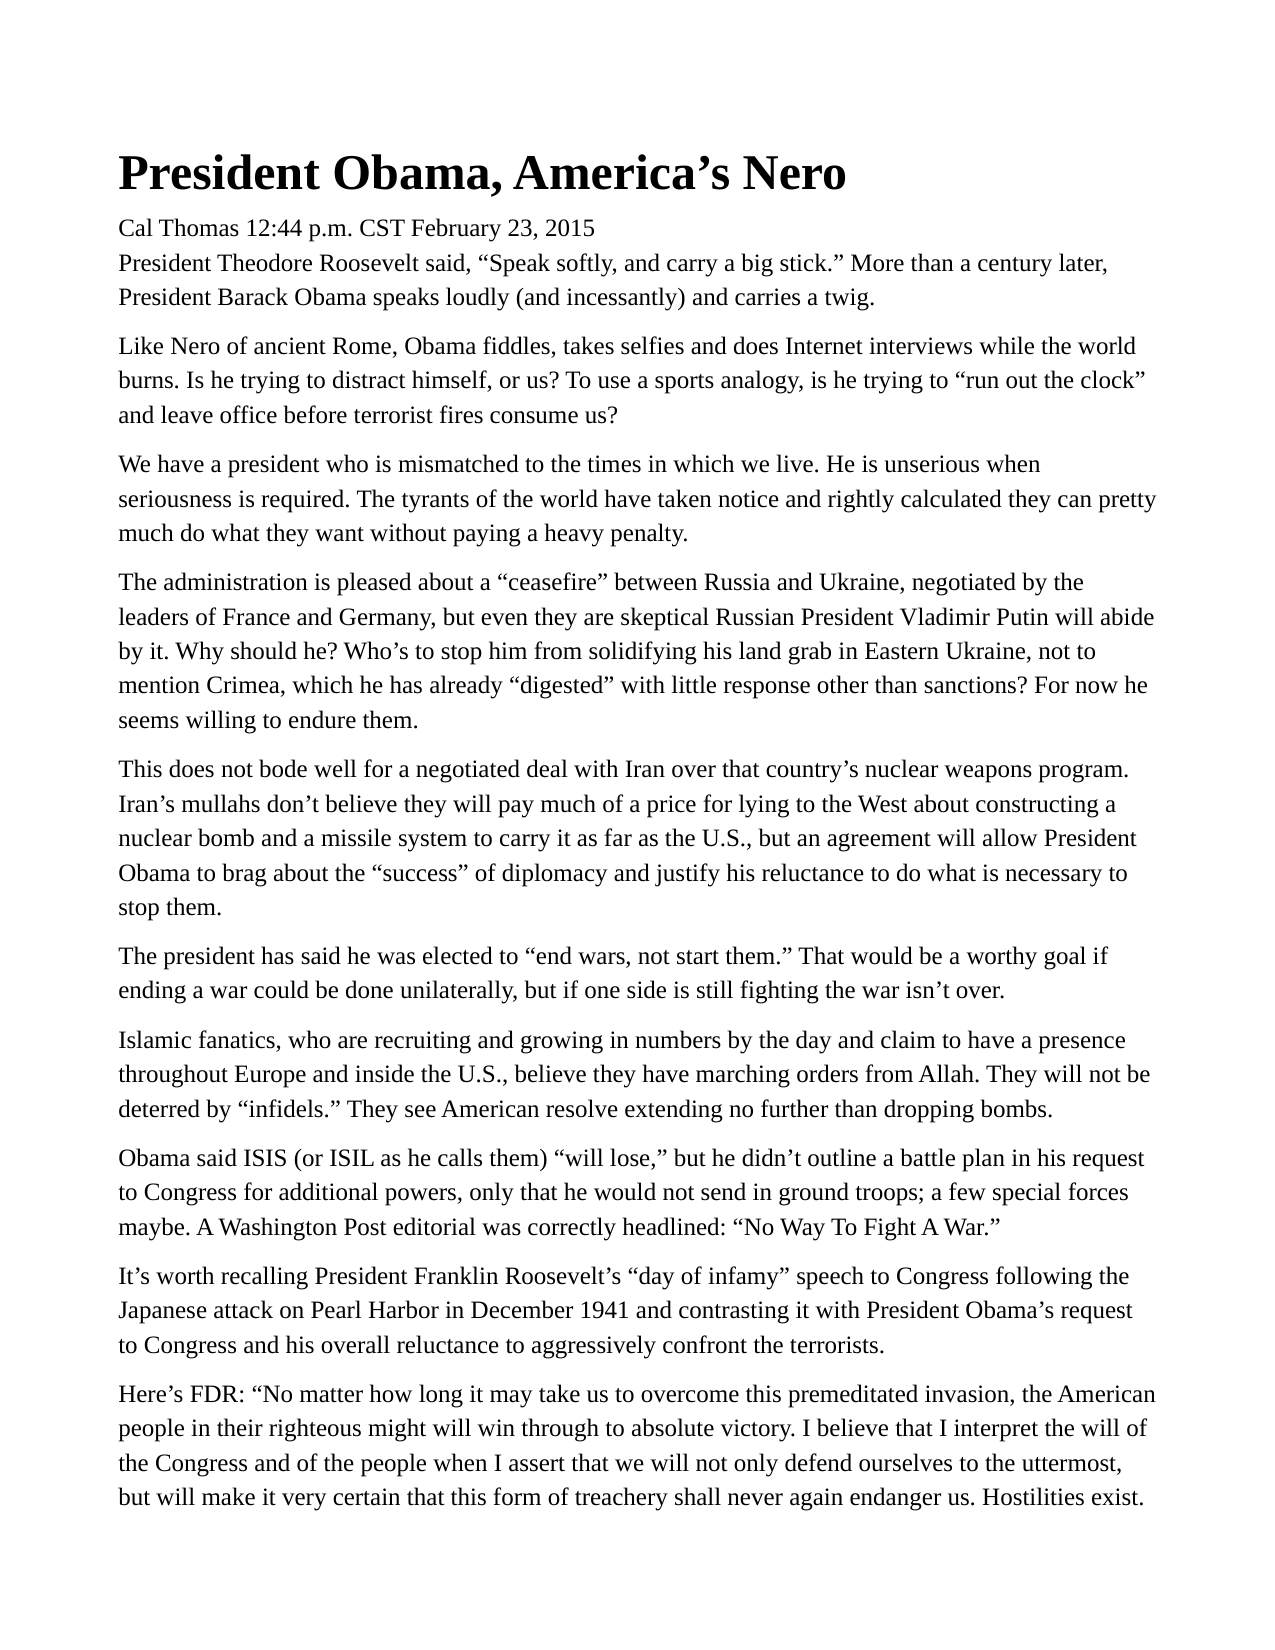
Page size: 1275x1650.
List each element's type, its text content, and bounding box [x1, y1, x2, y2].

text Cal Thomas 12:44 p.m. CST February 23, 2015 [118, 213, 1157, 242]
text Islamic fanatics, who are recruiting and growing in numbers by the day and claim to have a presence throughout Europe and inside the U.S., believe they have marching orders from Allah. They will not be deterred by “infidels.” They see American resolve extending no further than dropping bombs. [118, 1025, 1157, 1122]
text We have a president who is mismatched to the times in which we live. He is unserious when seriousness is required. The tyrants of the world have taken notice and rightly calculated they can pretty much do what they want without paying a heavy penalty. [118, 449, 1157, 547]
text President Theodore Roosevelt said, “Speak softly, and carry a big stick.” More than a century later, President Barack Obama speaks loudly (and incessantly) and carries a twig. [118, 248, 1157, 311]
text Here’s FDR: “No matter how long it may take us to overcome this premeditated invasion, the American people in their righteous might will win through to absolute victory. I believe that I interpret the will of the Congress and of the people when I assert that we will not only defend ourselves to the uttermost, but will make it very certain that this form of treachery shall never again endanger us. Hostilities exist. [118, 1379, 1157, 1511]
text The president has said he was elected to “end wars, not start them.” That would be a worthy goal if ending a war could be done unilaterally, but if one side is still fighting the war isn’t over. [118, 941, 1157, 1004]
text This does not bode well for a negotiated deal with Iran over that country’s nuclear weapons program. Iran’s mullahs don’t believe they will pay much of a price for lying to the West about constructing a nuclear bomb and a missile system to carry it as far as the U.S., but an agreement will allow President Obama to brag about the “success” of diplomacy and justify his reluctance to do what is necessary to stop them. [118, 754, 1157, 921]
text It’s worth recalling President Franklin Roosevelt’s “day of infamy” speech to Congress following the Japanese attack on Pearl Harbor in December 1941 and contrasting it with President Obama’s request to Congress and his overall reluctance to aggressively confront the terrorists. [118, 1261, 1157, 1358]
subtitle President Obama, America’s Nero [118, 143, 1157, 201]
text The administration is pleased about a “ceasefire” between Russia and Ukraine, negotiated by the leaders of France and Germany, but even they are skeptical Russian President Vladimir Putin will abide by it. Why should he? Who’s to stop him from solidifying his land grab in Eastern Ukraine, not to mention Crimea, which he has already “digested” with little response other than sanctions? For now he seems willing to endure them. [118, 567, 1157, 734]
text Obama said ISIS (or ISIL as he calls them) “will lose,” but he didn’t outline a battle plan in his request to Congress for additional powers, only that he would not send in ground troops; a few special forces maybe. A Washington Post editorial was correctly headlined: “No Way To Fight A War.” [118, 1143, 1157, 1240]
text Like Nero of ancient Rome, Obama fiddles, takes selfies and does Internet interviews while the world burns. Is he trying to distract himself, or us? To use a sports analogy, is he trying to “run out the clock” and leave office before terrorist fires consume us? [118, 331, 1157, 429]
